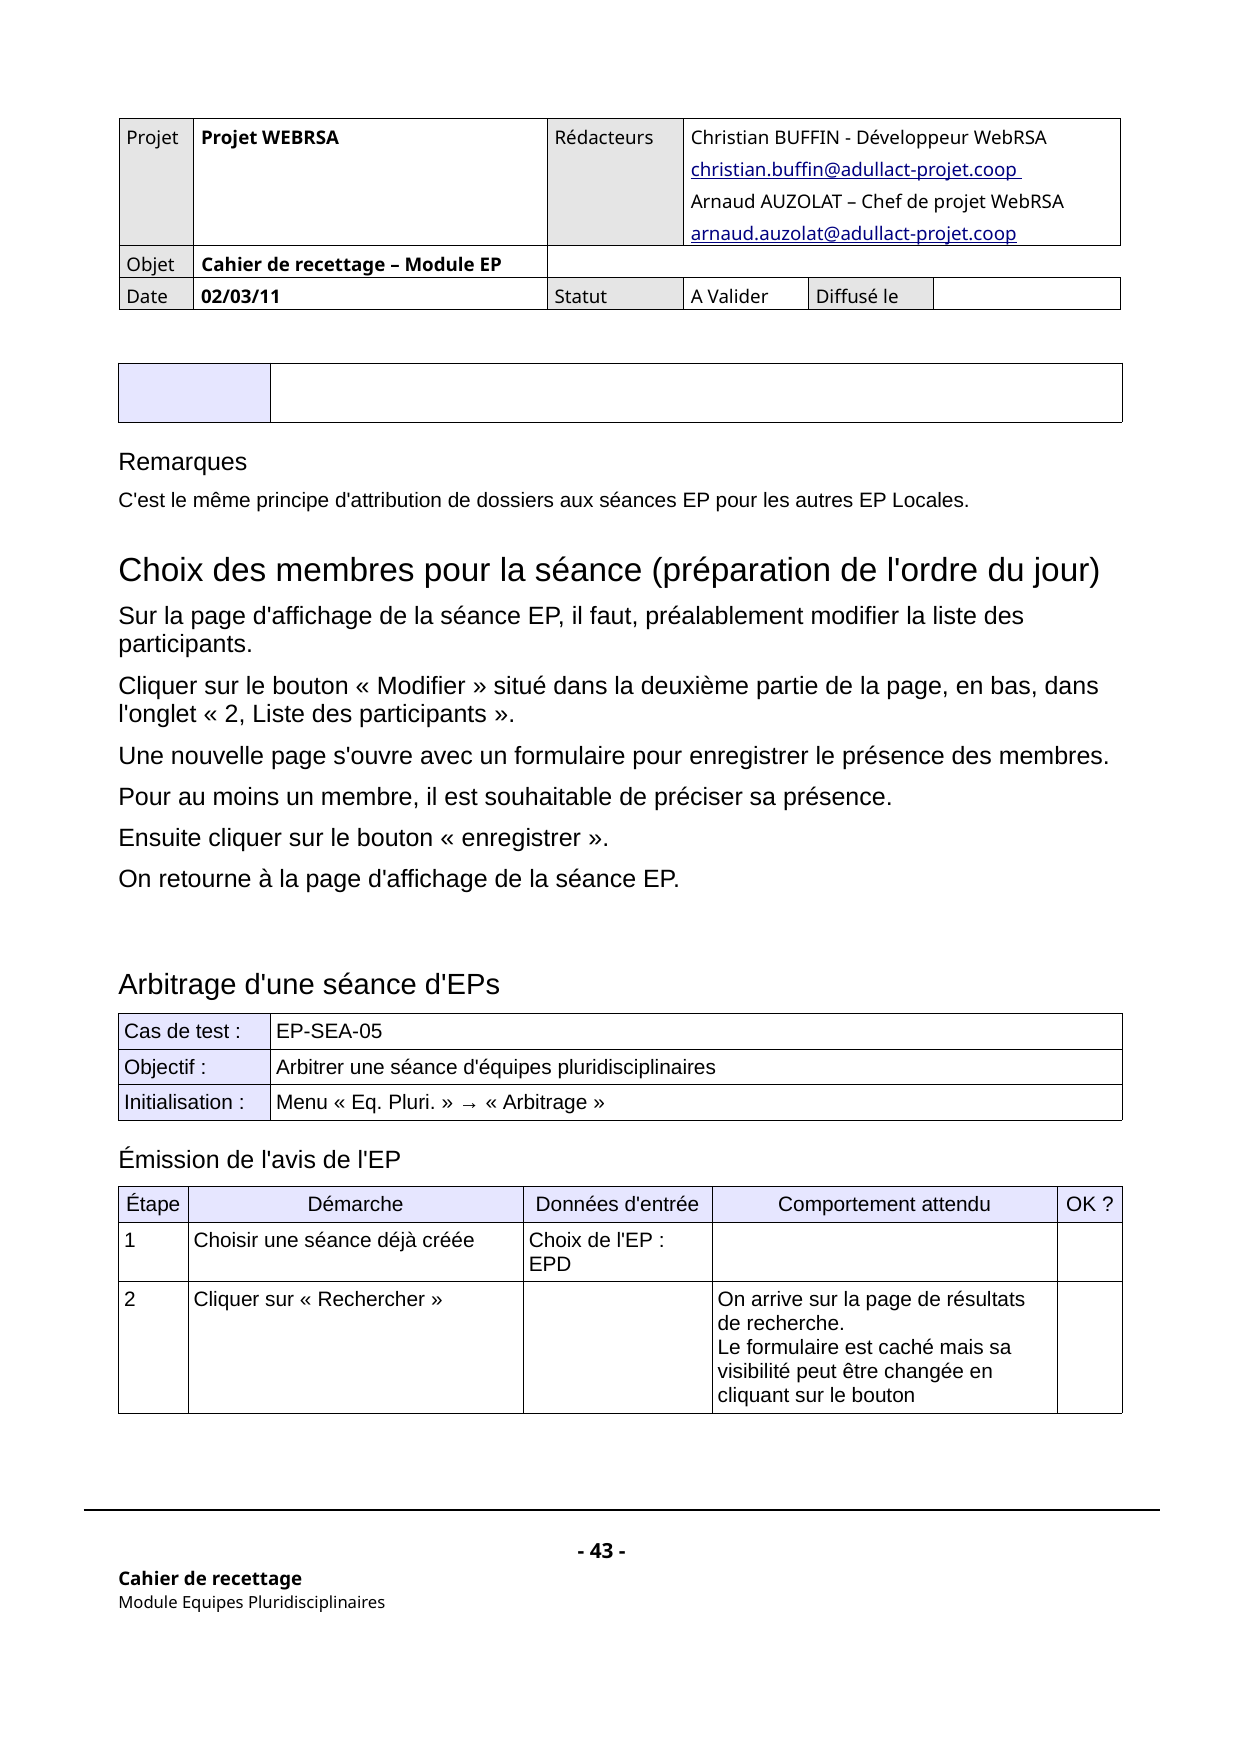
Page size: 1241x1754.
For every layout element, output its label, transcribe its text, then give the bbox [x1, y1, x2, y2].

subtitle Émission de l'avis de l'EP [118, 1145, 1122, 1174]
table_cell [1058, 1223, 1122, 1281]
table_cell 2 [119, 1282, 188, 1412]
table_cell Objectif : [119, 1050, 270, 1084]
table_cell On arrive sur la page de résultats de recherche. Le formulaire est caché mais sa visibilité peut être changée en cliquant sur le bouton [713, 1282, 1057, 1412]
table_header Étape [119, 1187, 188, 1222]
table_cell Choix de l'EP : EPD [524, 1223, 712, 1281]
table_cell Choisir une séance déjà créée [189, 1223, 523, 1281]
text Ensuite cliquer sur le bouton « enregistrer ». [118, 823, 1122, 852]
table_cell Menu « Eq. Pluri. » → « Arbitrage » [271, 1085, 1122, 1120]
table_cell [119, 364, 270, 422]
table_cell [271, 364, 1122, 422]
subtitle Choix des membres pour la séance (préparation de l'ordre du jour) [118, 550, 1122, 588]
subtitle Arbitrage d'une séance d'EPs [118, 967, 1122, 1001]
text Sur la page d'affichage de la séance EP, il faut, préalablement modifier la liste des participants. [118, 601, 1122, 658]
text Une nouvelle page s'ouvre avec un formulaire pour enregistrer le présence des membres. [118, 741, 1122, 769]
table_header EP-SEA-05 [271, 1014, 1122, 1049]
table_header Données d'entrée [524, 1187, 712, 1222]
table_cell [1058, 1282, 1122, 1412]
table_cell [524, 1282, 712, 1412]
table_header Démarche [189, 1187, 523, 1222]
text On retourne à la page d'affichage de la séance EP. [118, 864, 1122, 893]
table_cell Arbitrer une séance d'équipes pluridisciplinaires [271, 1050, 1122, 1084]
table_cell [713, 1223, 1057, 1281]
table_header Comportement attendu [713, 1187, 1057, 1222]
table_header OK ? [1058, 1187, 1122, 1222]
text Cliquer sur le bouton « Modifier » situé dans la deuxième partie de la page, en bas, dans l'onglet « 2, Liste des participants ». [118, 671, 1122, 728]
table_cell 1 [119, 1223, 188, 1281]
text Pour au moins un membre, il est souhaitable de préciser sa présence. [118, 782, 1122, 811]
text C'est le même principe d'attribution de dossiers aux séances EP pour les autres EP Locales. [118, 488, 1122, 512]
table_header Cas de test : [119, 1014, 270, 1049]
subtitle Remarques [118, 447, 1122, 476]
table_cell Initialisation : [119, 1085, 270, 1120]
table_cell Cliquer sur « Rechercher » [189, 1282, 523, 1412]
